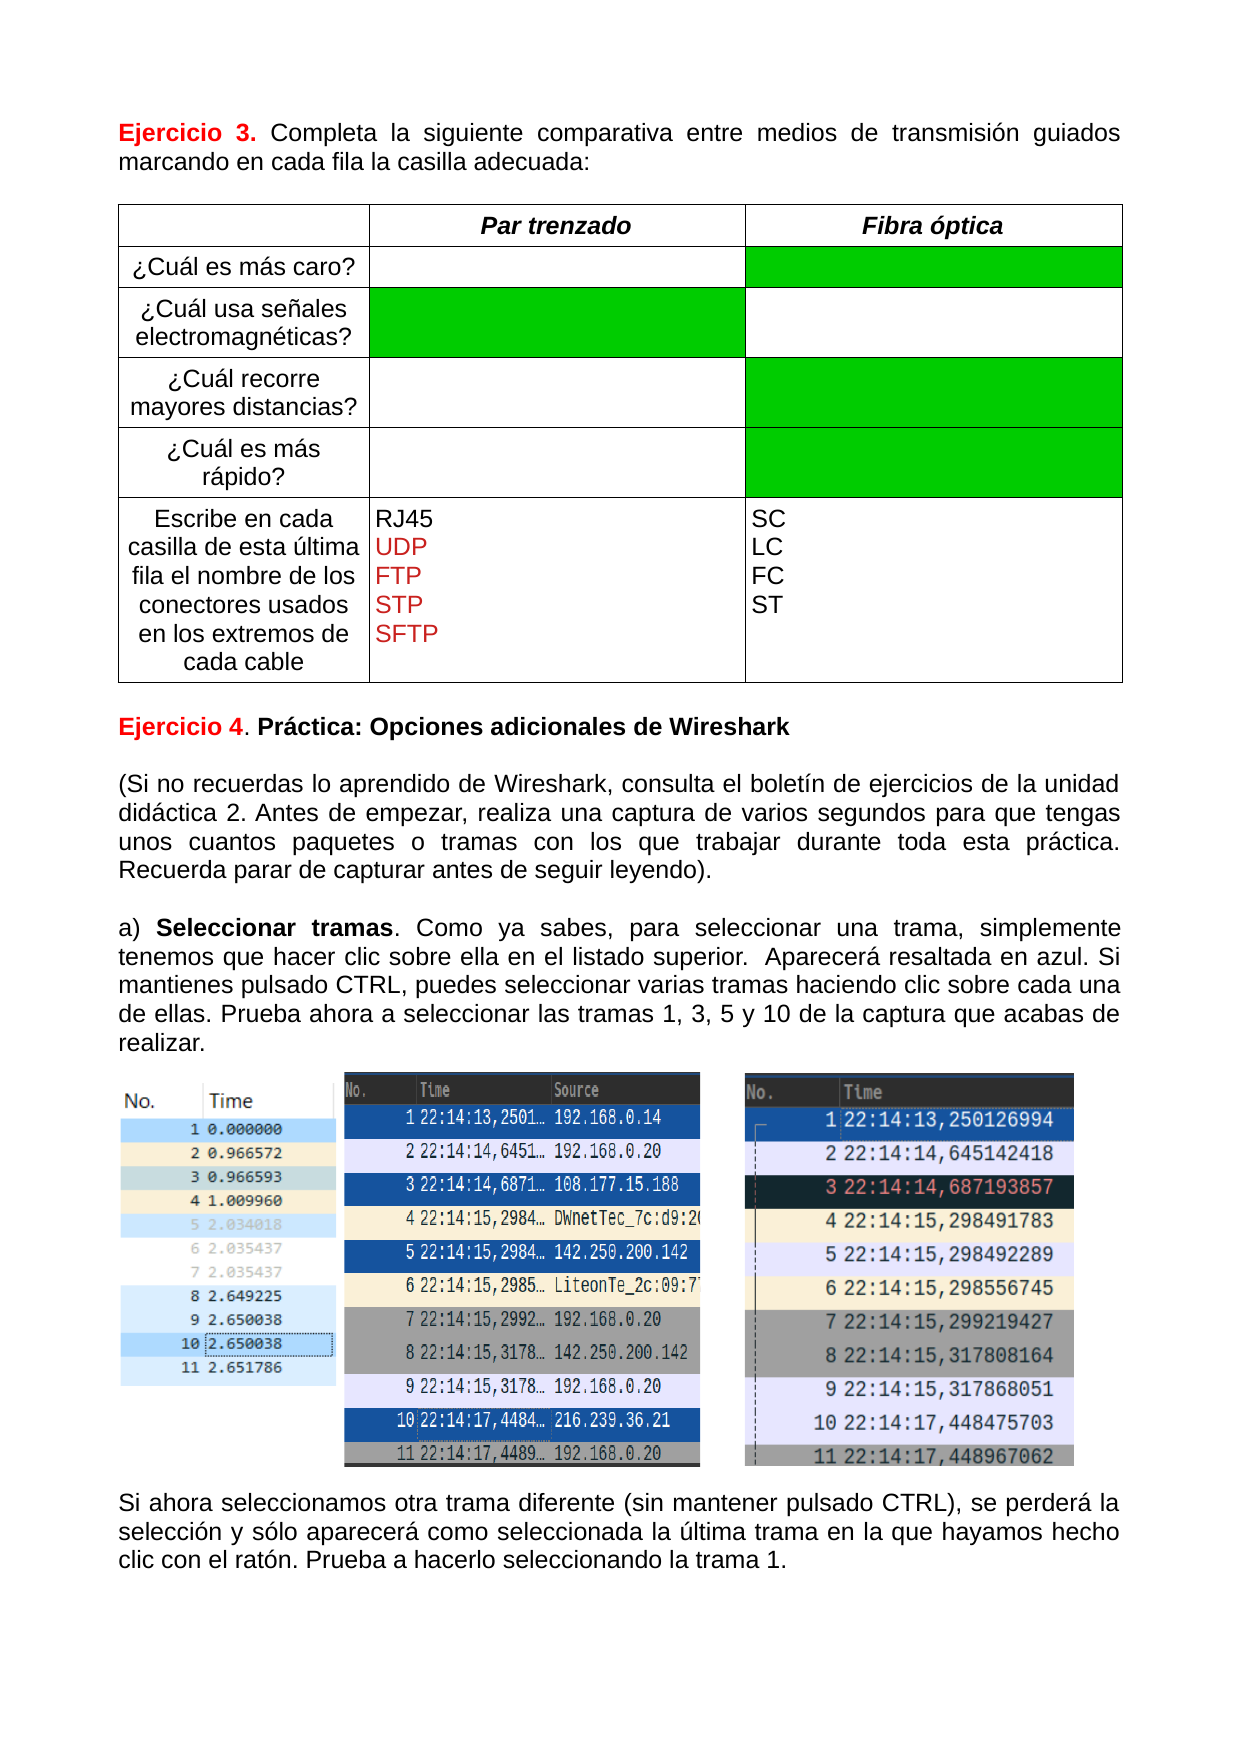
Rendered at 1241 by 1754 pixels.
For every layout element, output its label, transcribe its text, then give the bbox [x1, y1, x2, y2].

table_cell RJ45 UDP FTP STP SFTP [370, 498, 745, 682]
table_cell SC LC FC ST [746, 498, 1122, 682]
picture [344, 1072, 700, 1467]
table_cell [370, 428, 745, 497]
table_header Fibra óptica [746, 205, 1122, 246]
table_header [119, 205, 369, 246]
table_cell ¿Cuál usa señales electromagnéticas? [119, 288, 369, 357]
table_cell Escribe en cada casilla de esta última fila el nombre de los conectores usados en los extremos de cada cable [119, 498, 369, 682]
text (Si no recuerdas lo aprendido de Wireshark, consulta el boletín de ejercicios de la unidad didáctica 2. Antes de empezar, realiza una captura de varios segundos para que tengas unos cuantos paquetes o tramas con los que trabajar durante toda esta práctica. Recuerda parar de capturar antes de seguir leyendo). [118, 769, 1122, 884]
table_cell [746, 358, 1122, 427]
table_cell ¿Cuál recorre mayores distancias? [119, 358, 369, 427]
table_cell [370, 247, 745, 287]
table_cell [746, 428, 1122, 497]
table_cell [370, 358, 745, 427]
text Si ahora seleccionamos otra trama diferente (sin mantener pulsado CTRL), se perderá la selección y sólo aparecerá como seleccionada la última trama en la que hayamos hecho clic con el ratón. Prueba a hacerlo seleccionando la trama 1. [118, 1488, 1122, 1574]
table_cell [746, 288, 1122, 357]
picture [120, 1083, 337, 1386]
table_cell ¿Cuál es más rápido? [119, 428, 369, 497]
table_cell [746, 247, 1122, 287]
text a) Seleccionar tramas. Como ya sabes, para seleccionar una trama, simplemente tenemos que hacer clic sobre ella en el listado superior. Aparecerá resaltada en azul. Si mantienes pulsado CTRL, puedes seleccionar varias tramas haciendo clic sobre cada una de ellas. Prueba ahora a seleccionar las tramas 1, 3, 5 y 10 de la captura que acabas de realizar. [118, 913, 1122, 1057]
table_cell ¿Cuál es más caro? [119, 247, 369, 287]
picture [744, 1073, 1074, 1466]
text Ejercicio 4. Práctica: Opciones adicionales de Wireshark [118, 712, 1122, 740]
table_header Par trenzado [370, 205, 745, 246]
table_cell [370, 288, 745, 357]
text Ejercicio 3. Completa la siguiente comparativa entre medios de transmisión guiados marcando en cada fila la casilla adecuada: [118, 118, 1122, 176]
